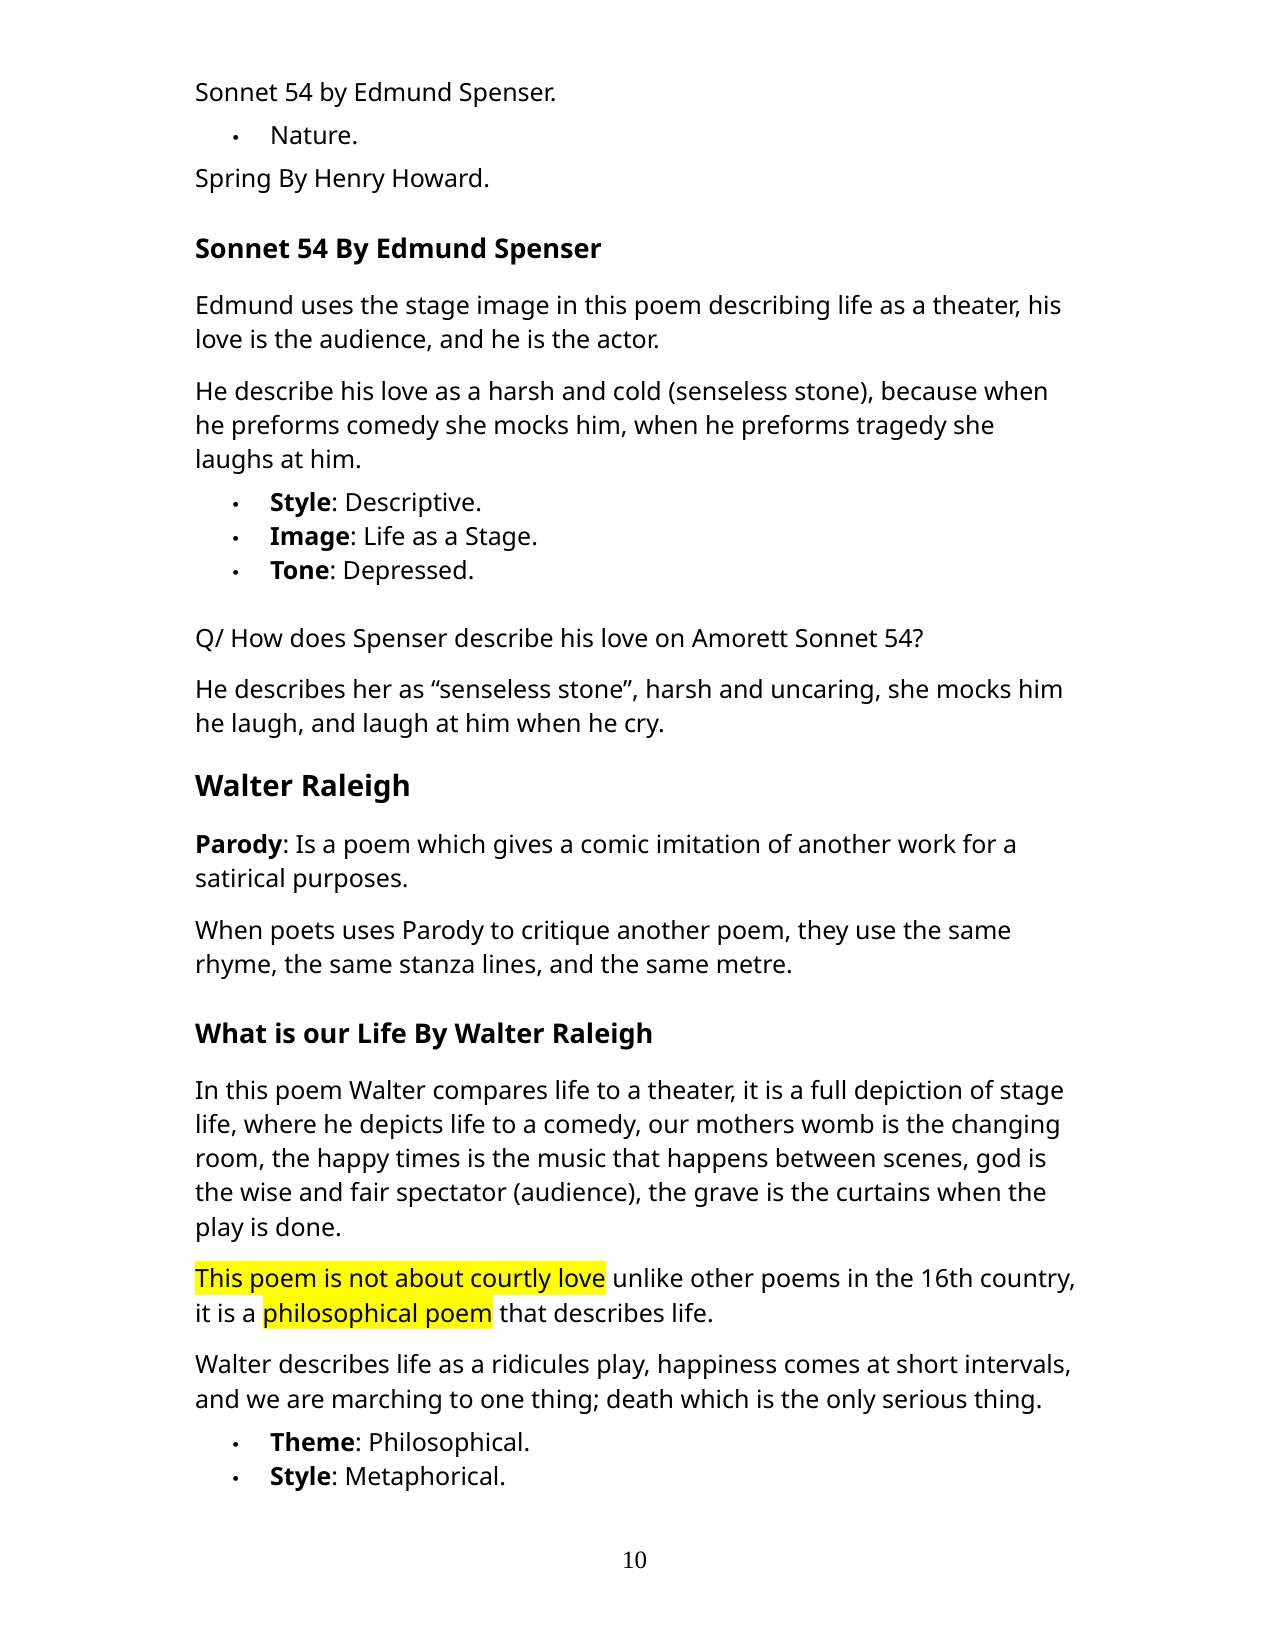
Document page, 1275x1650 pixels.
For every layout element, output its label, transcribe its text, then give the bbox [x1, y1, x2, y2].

subtitle Sonnet 54 By Edmund Spenser [195, 229, 1080, 266]
text Q/ How does Spenser describe his love on Amorett Sonnet 54? [195, 621, 1080, 655]
text Walter describes life as a ridicules play, happiness comes at short intervals, and we are marching to one thing; death which is the only serious thing. [195, 1347, 1080, 1415]
text Sonnet 54 by Edmund Spenser. [195, 75, 1080, 109]
subtitle What is our Life By Walter Raleigh [195, 1014, 1080, 1051]
text This poem is not about courtly love unlike other poems in the 16th country, it is a philosophical poem that describes life. [195, 1261, 1080, 1329]
list Theme: Philosophical. [232, 1424, 1080, 1458]
text He describes her as “senseless stone”, harsh and uncaring, she mocks him he laugh, and laugh at him when he cry. [195, 672, 1080, 740]
text When poets uses Parody to critique another poem, they use the same rhyme, the same stanza lines, and the same metre. [195, 912, 1080, 981]
list Style: Descriptive. [232, 484, 1080, 519]
list Tone: Depressed. [232, 553, 1080, 587]
list Image: Life as a Stage. [232, 519, 1080, 553]
text In this poem Walter compares life to a theater, it is a full depiction of stage life, where he depicts life to a comedy, our mothers womb is the changing room, the happy times is the music that happens between scenes, god is the wise and fair spectator (audience), the grave is the curtains when the play is done. [195, 1073, 1080, 1243]
text Parody: Is a poem which gives a comic imitation of another work for a satirical purposes. [195, 826, 1080, 894]
list Style: Metaphorical. [232, 1458, 1080, 1492]
text Edmund uses the stage image in this poem describing life as a theater, his love is the audience, and he is the actor. [195, 287, 1080, 356]
text He describe his love as a harsh and cold (senseless stone), because when he preforms comedy she mocks him, when he preforms tragedy she laughs at him. [195, 373, 1080, 476]
subtitle Walter Raleigh [195, 765, 1080, 805]
text Spring By Henry Howard. [195, 161, 1080, 195]
list Nature. [232, 118, 1080, 152]
